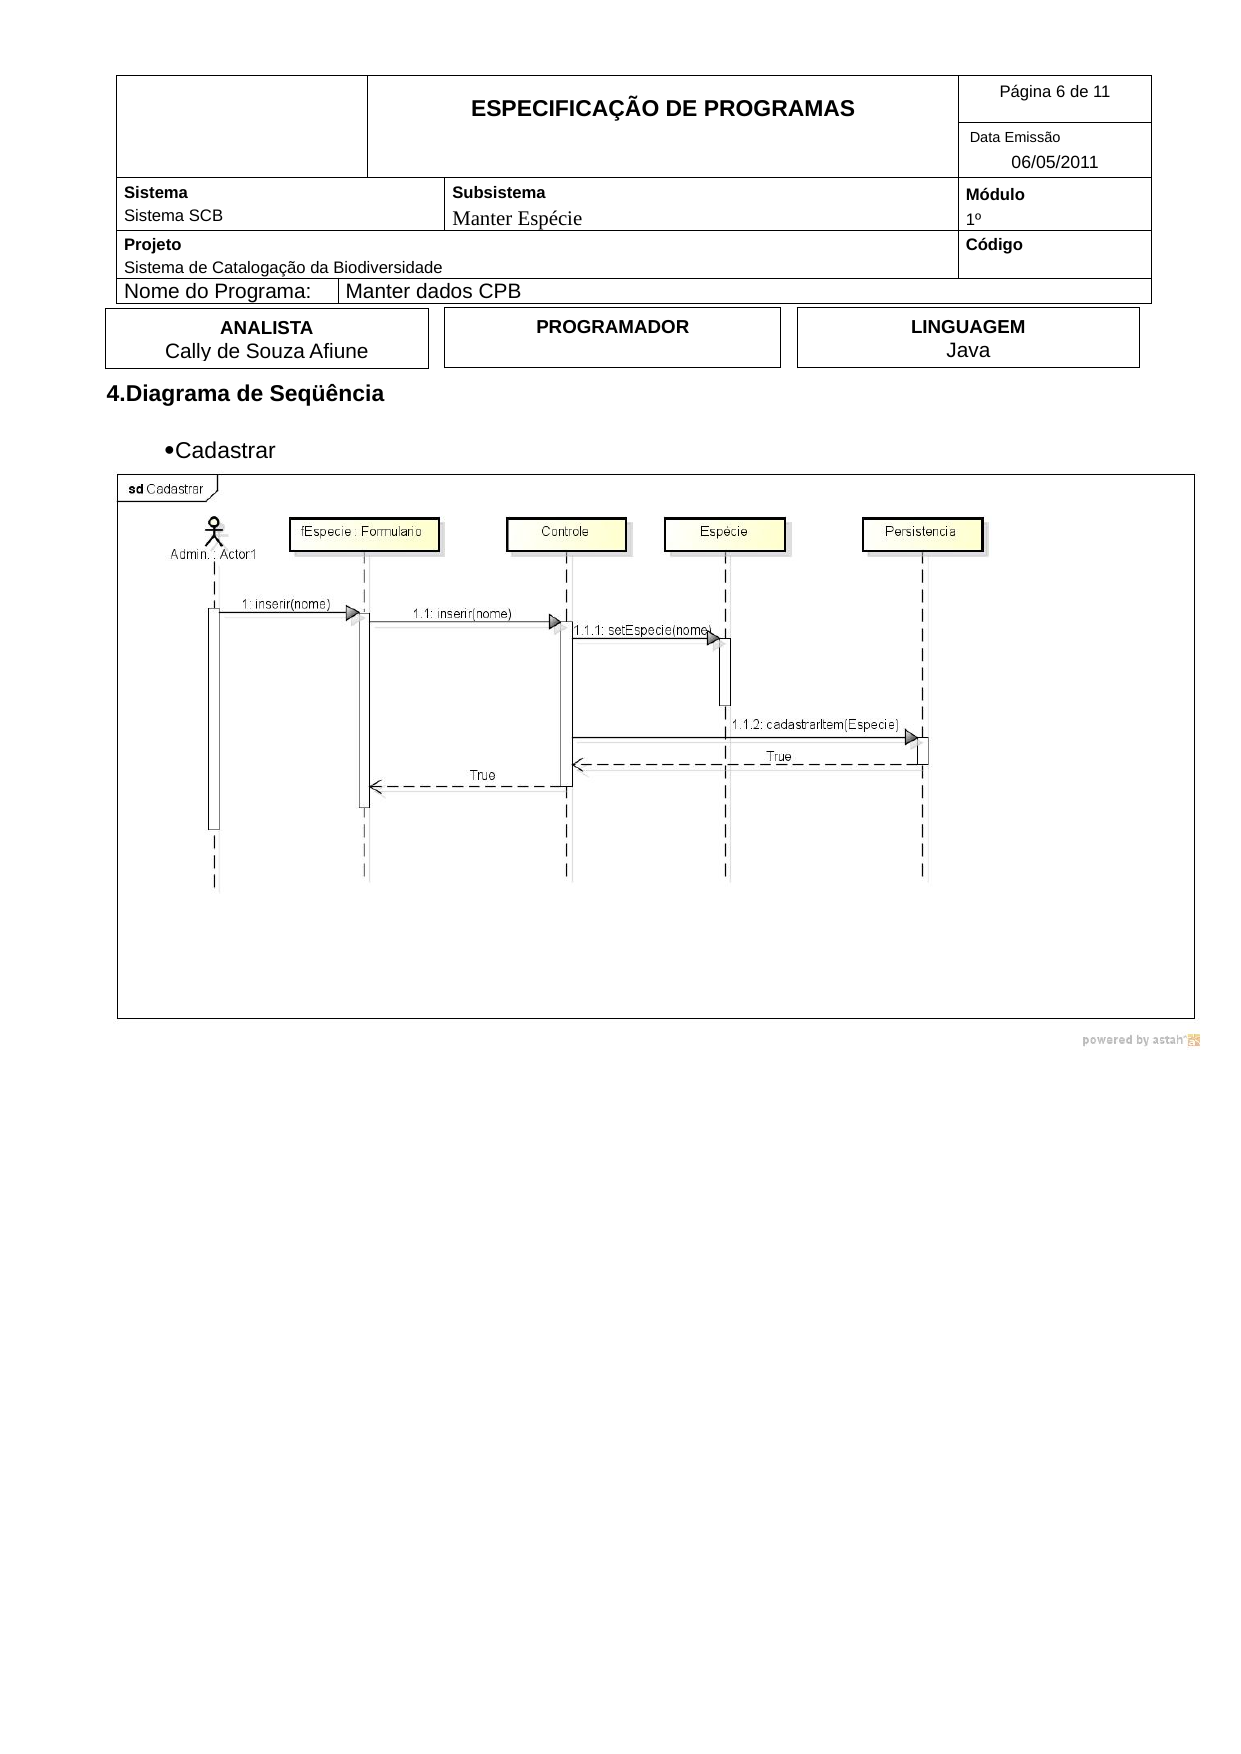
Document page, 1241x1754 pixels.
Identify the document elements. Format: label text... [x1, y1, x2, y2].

list Cadastrar [165, 437, 1151, 463]
subtitle Diagrama de Seqüência [106, 380, 1151, 407]
